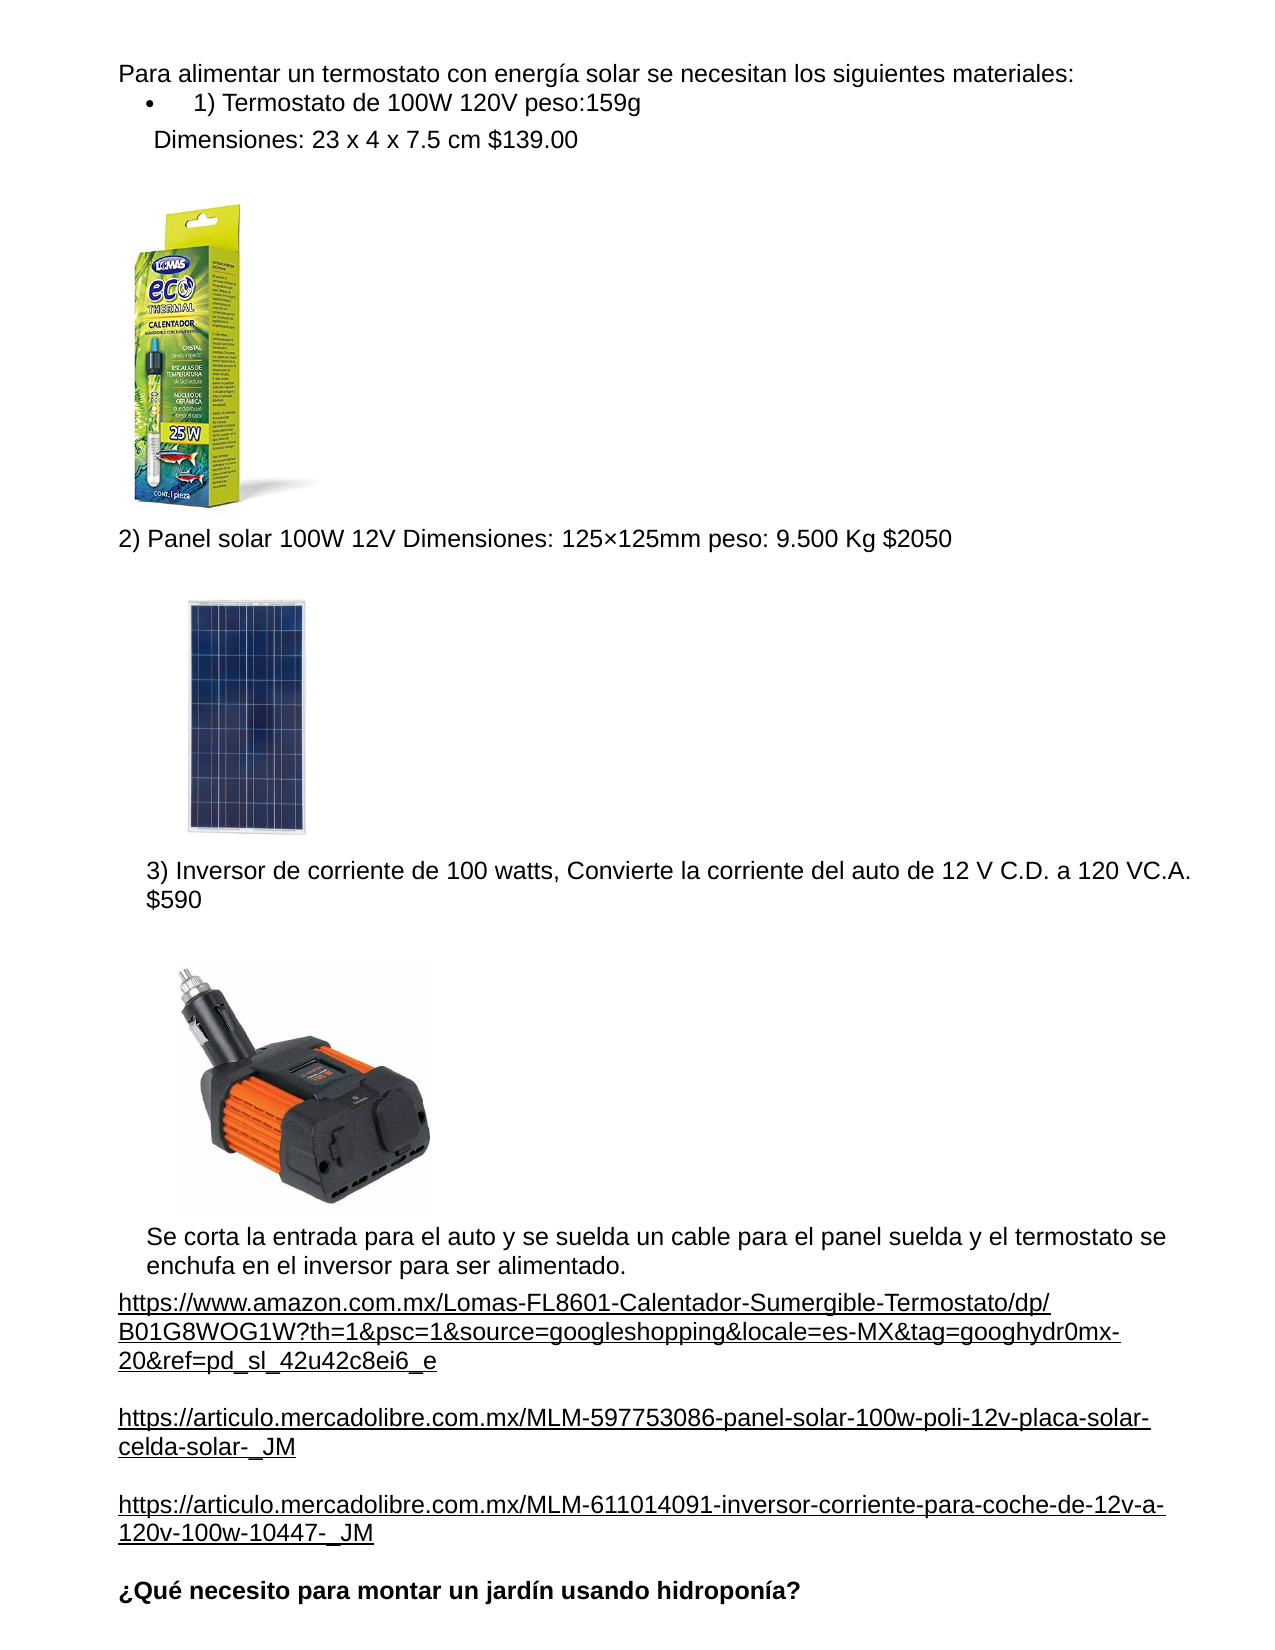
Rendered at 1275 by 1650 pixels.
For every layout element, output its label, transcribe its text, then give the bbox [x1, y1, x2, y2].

text ¿Qué necesito para montar un jardín usando hidroponía? [118, 1576, 1205, 1604]
text https://www.amazon.com.mx/Lomas-FL8601-Calentador-Sumergible-Termostato/dp/B01G8WOG1W?th=1&psc=1&source=googleshopping&locale=es-MX&tag=googhydr0mx-20&ref=pd_sl_42u42c8ei6_e [118, 1288, 1205, 1374]
text https://articulo.mercadolibre.com.mx/MLM-597753086-panel-solar-100w-poli-12v-placa-solar-celda-solar-_JM [118, 1403, 1205, 1461]
text Se corta la entrada para el auto y se suelda un cable para el panel suelda y el termostato se enchufa en el inversor para ser alimentado. [146, 1222, 1205, 1280]
table_header [118, 163, 317, 191]
text Dimensiones: 23 x 4 x 7.5 cm $139.00 [146, 125, 1205, 154]
text 3) Inversor de corriente de 100 watts, Convierte la corriente del auto de 12 V C.D. a 120 VC.A. $590 [146, 856, 1205, 914]
table_header [317, 163, 793, 191]
text Para alimentar un termostato con energía solar se necesitan los siguientes materiales: [118, 59, 1205, 88]
list 1) Termostato de 100W 120V peso:159g [146, 88, 1205, 117]
text https://articulo.mercadolibre.com.mx/MLM-611014091-inversor-corriente-para-coche-de-12v-a-120v-100w-10447-_JM [118, 1489, 1205, 1547]
text 2) Panel solar 100W 12V Dimensiones: 125×125mm peso: 9.500 Kg $2050 [118, 524, 1205, 553]
